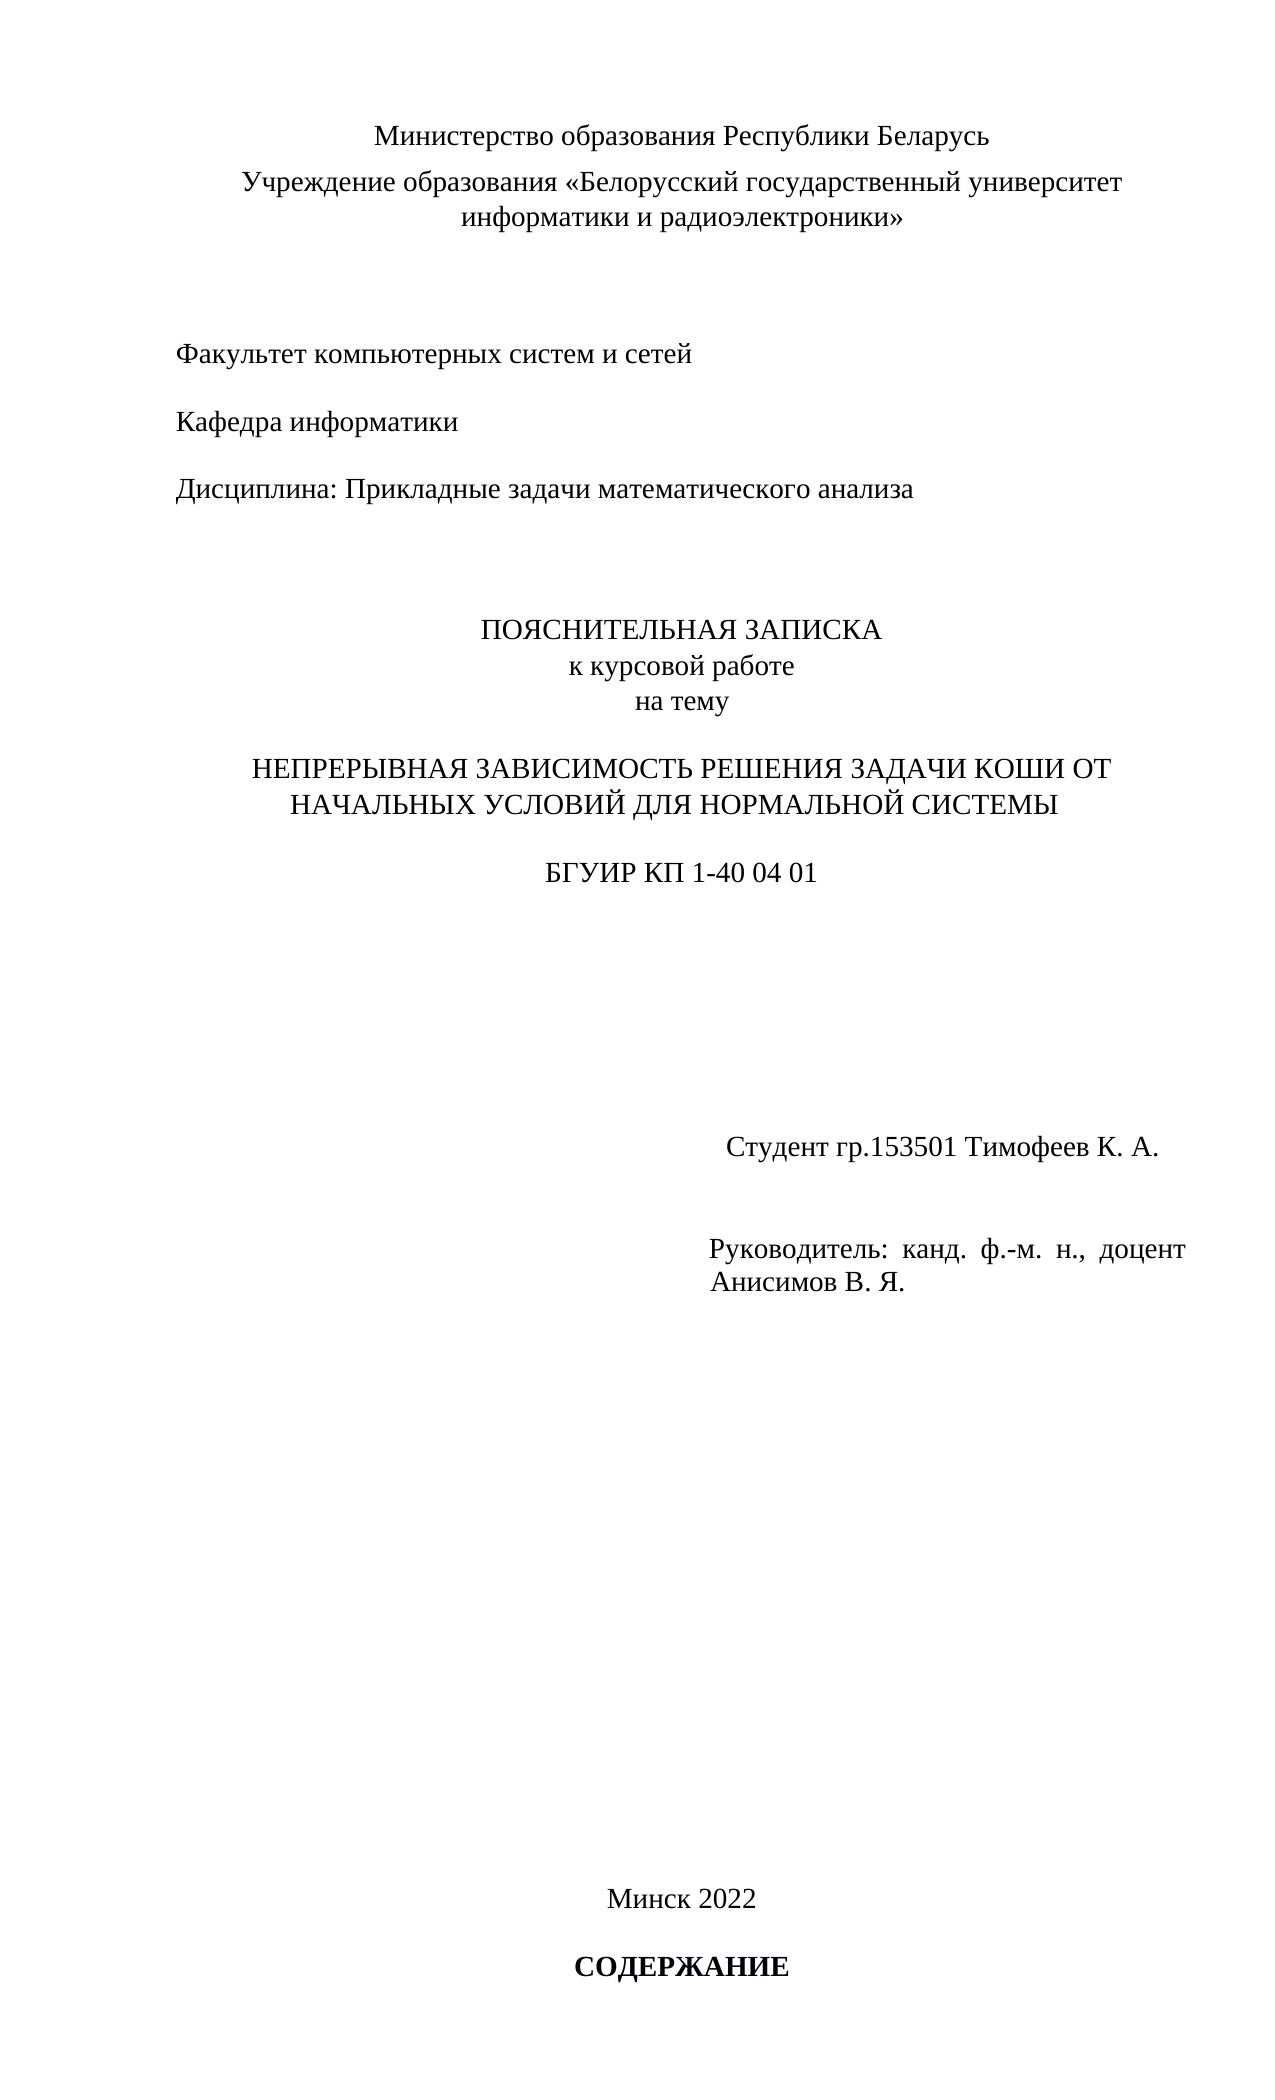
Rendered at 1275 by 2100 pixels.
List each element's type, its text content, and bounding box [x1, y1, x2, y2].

text Дисциплина: Прикладные задачи математического анализа [176, 472, 1186, 505]
text ПОЯСНИТЕЛЬНАЯ ЗАПИСКА [177, 612, 1186, 646]
text БГУИР КП 1-40 04 01 [177, 855, 1186, 889]
text Студент гр.153501 Тимофеев К. А. [177, 1129, 1159, 1162]
text Учреждение образования «Белорусский государственный университет информатики и радиоэлектроники» [177, 164, 1186, 233]
text к курсовой работе на тему [554, 648, 809, 716]
text Факультет компьютерных систем и сетей [176, 336, 1186, 369]
text Минск 2022 [177, 1881, 1186, 1914]
text Министерство образования Республики Беларусь [177, 118, 1186, 152]
text Руководитель: канд. ф.-м. н., доцент Анисимов В. Я. [709, 1231, 1186, 1298]
text Кафедра информатики [176, 404, 1186, 437]
subtitle СОДЕРЖАНИЕ [177, 1949, 1186, 1983]
text НАЧАЛЬНЫХ УСЛОВИЙ ДЛЯ НОРМАЛЬНОЙ СИСТЕМЫ [177, 787, 1179, 821]
text НЕПРЕРЫВНАЯ ЗАВИСИМОСТЬ РЕШЕНИЯ ЗАДАЧИ КОШИ ОТ [177, 751, 1186, 785]
